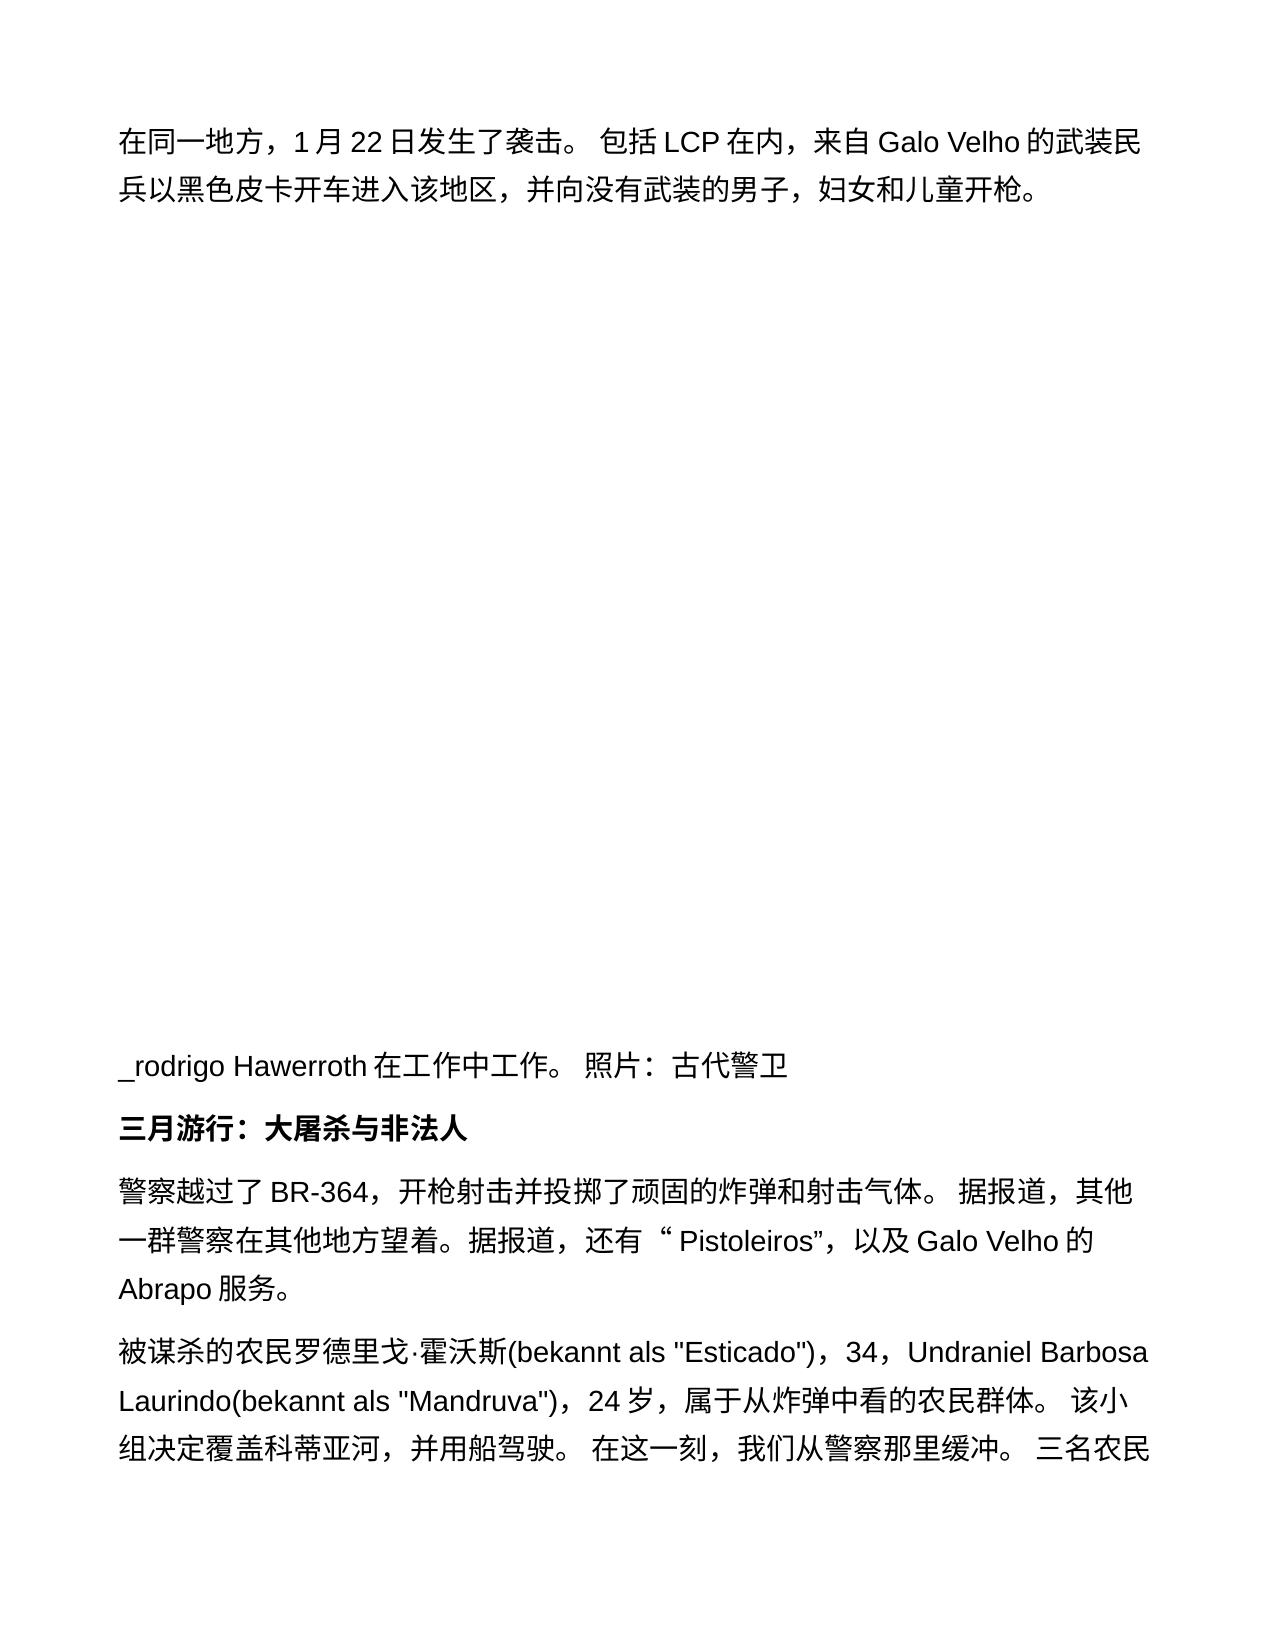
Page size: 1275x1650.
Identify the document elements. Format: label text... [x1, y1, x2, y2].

text 三月游行：大屠杀与非法人 [118, 1105, 1157, 1148]
text 被谋杀的农民罗德里戈·霍沃斯(bekannt als "Esticado")，34，Undraniel Barbosa Laurindo(bekannt als "Mandruva")，24岁，属于从炸弹中看的农民群体。 该小组决定覆盖科蒂亚河，并用船驾驶。 在这一刻，我们从警察那里缓冲。 三名农民 [118, 1329, 1157, 1468]
text 在同一地方，1月22日发生了袭击。 包括LCP在内，来自Galo Velho的武装民兵以黑色皮卡开车进入该地区，并向没有武装的男子，妇女和儿童开枪。 _rodrigo Hawerroth在工作中工作。 照片：古代警卫 [118, 118, 1157, 1084]
text 警察越过了BR-364，开枪射击并投掷了顽固的炸弹和射击气体。 据报道，其他一群警察在其他地方望着。据报道，还有“ Pistoleiros”，以及Galo Velho的Abrapo服务。 [118, 1168, 1157, 1308]
